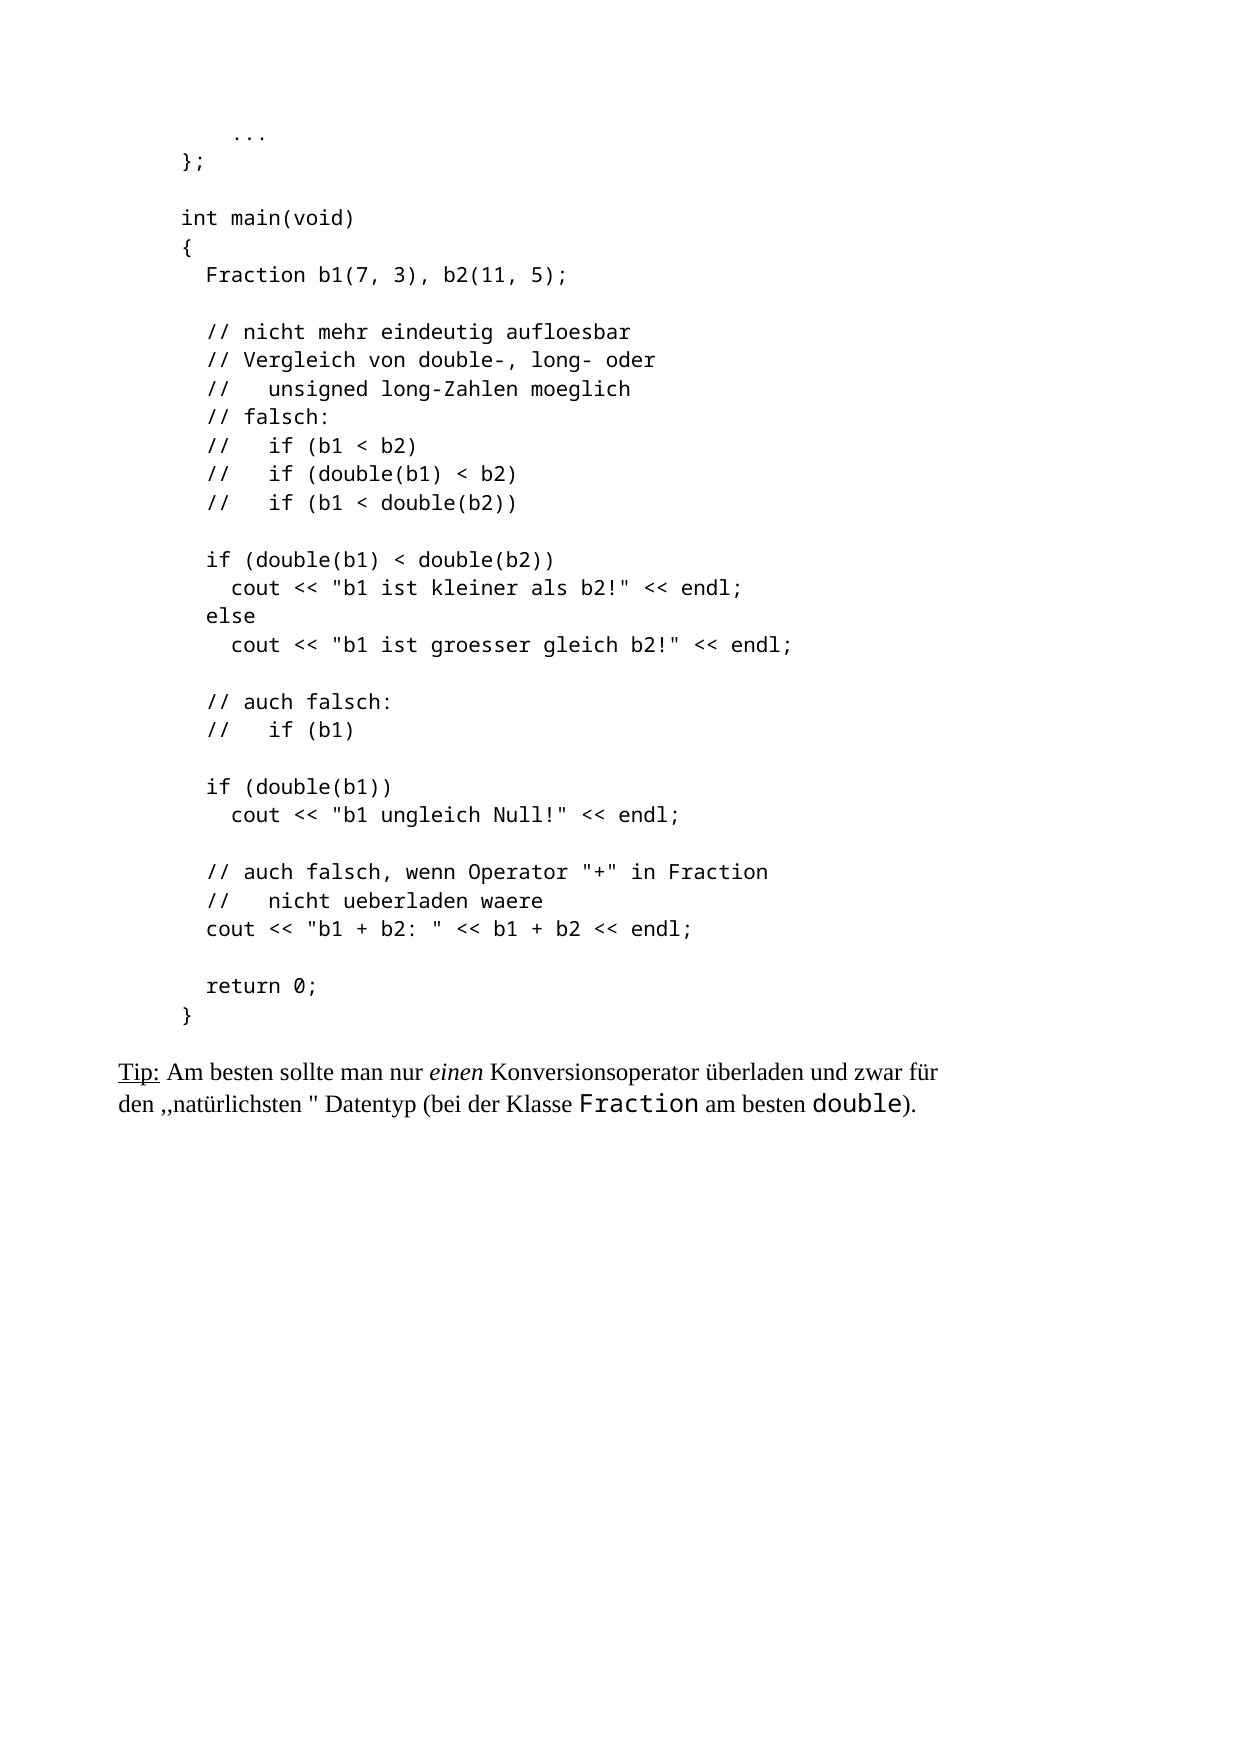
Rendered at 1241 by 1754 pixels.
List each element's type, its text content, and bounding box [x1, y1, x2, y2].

text ... [118, 118, 1122, 147]
text // unsigned long-Zahlen moeglich [118, 374, 1122, 402]
text // if (b1 < double(b2)) [118, 488, 1122, 516]
text // if (double(b1) < b2) [118, 459, 1122, 488]
text int main(void) [118, 203, 1122, 232]
text else [118, 602, 1122, 630]
text return 0; [118, 971, 1122, 1000]
text Tip: Am besten sollte man nur einen Konversionsoperator überladen und zwar für den ,,natürlichsten " Datentyp (bei der Klasse Fraction am besten double). [118, 1058, 1122, 1119]
text cout << "b1 ist kleiner als b2!" << endl; [118, 573, 1122, 602]
text // Vergleich von double-, long- oder [118, 346, 1122, 374]
text } [118, 1000, 1122, 1028]
text Fraction b1(7, 3), b2(11, 5); [118, 260, 1122, 289]
text // nicht ueberladen waere [118, 886, 1122, 914]
text // if (b1 < b2) [118, 431, 1122, 459]
text if (double(b1) < double(b2)) [118, 545, 1122, 573]
text { [118, 232, 1122, 260]
text // auch falsch: [118, 687, 1122, 715]
text cout << "b1 ist groesser gleich b2!" << endl; [118, 630, 1122, 658]
text if (double(b1)) [118, 772, 1122, 801]
text }; [118, 147, 1122, 175]
text // auch falsch, wenn Operator "+" in Fraction [118, 857, 1122, 886]
text cout << "b1 + b2: " << b1 + b2 << endl; [118, 914, 1122, 943]
text // falsch: [118, 402, 1122, 431]
text cout << "b1 ungleich Null!" << endl; [118, 801, 1122, 829]
text // nicht mehr eindeutig aufloesbar [118, 317, 1122, 346]
text // if (b1) [118, 715, 1122, 744]
